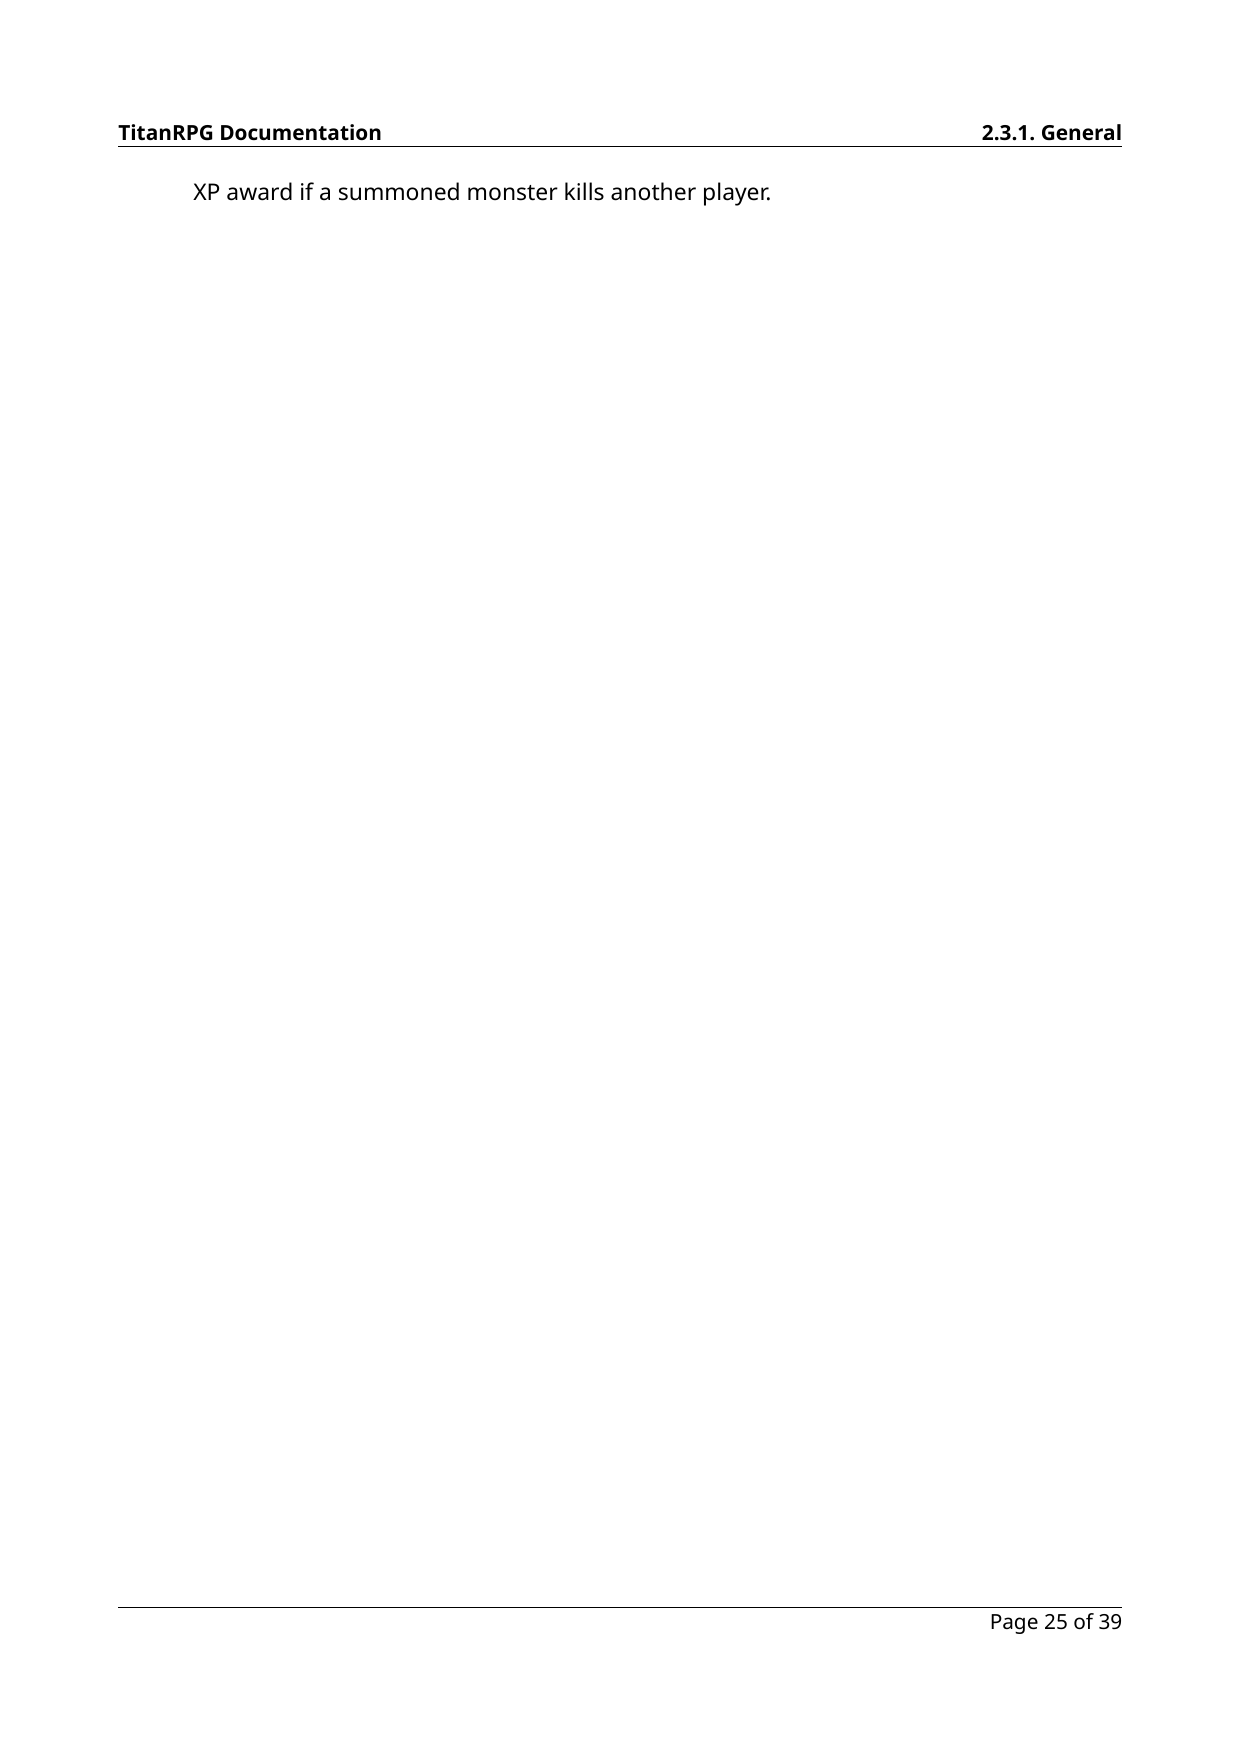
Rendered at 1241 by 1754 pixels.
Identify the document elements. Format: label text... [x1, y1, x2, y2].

list XP award if a summoned monster kills another player. [156, 176, 1122, 207]
